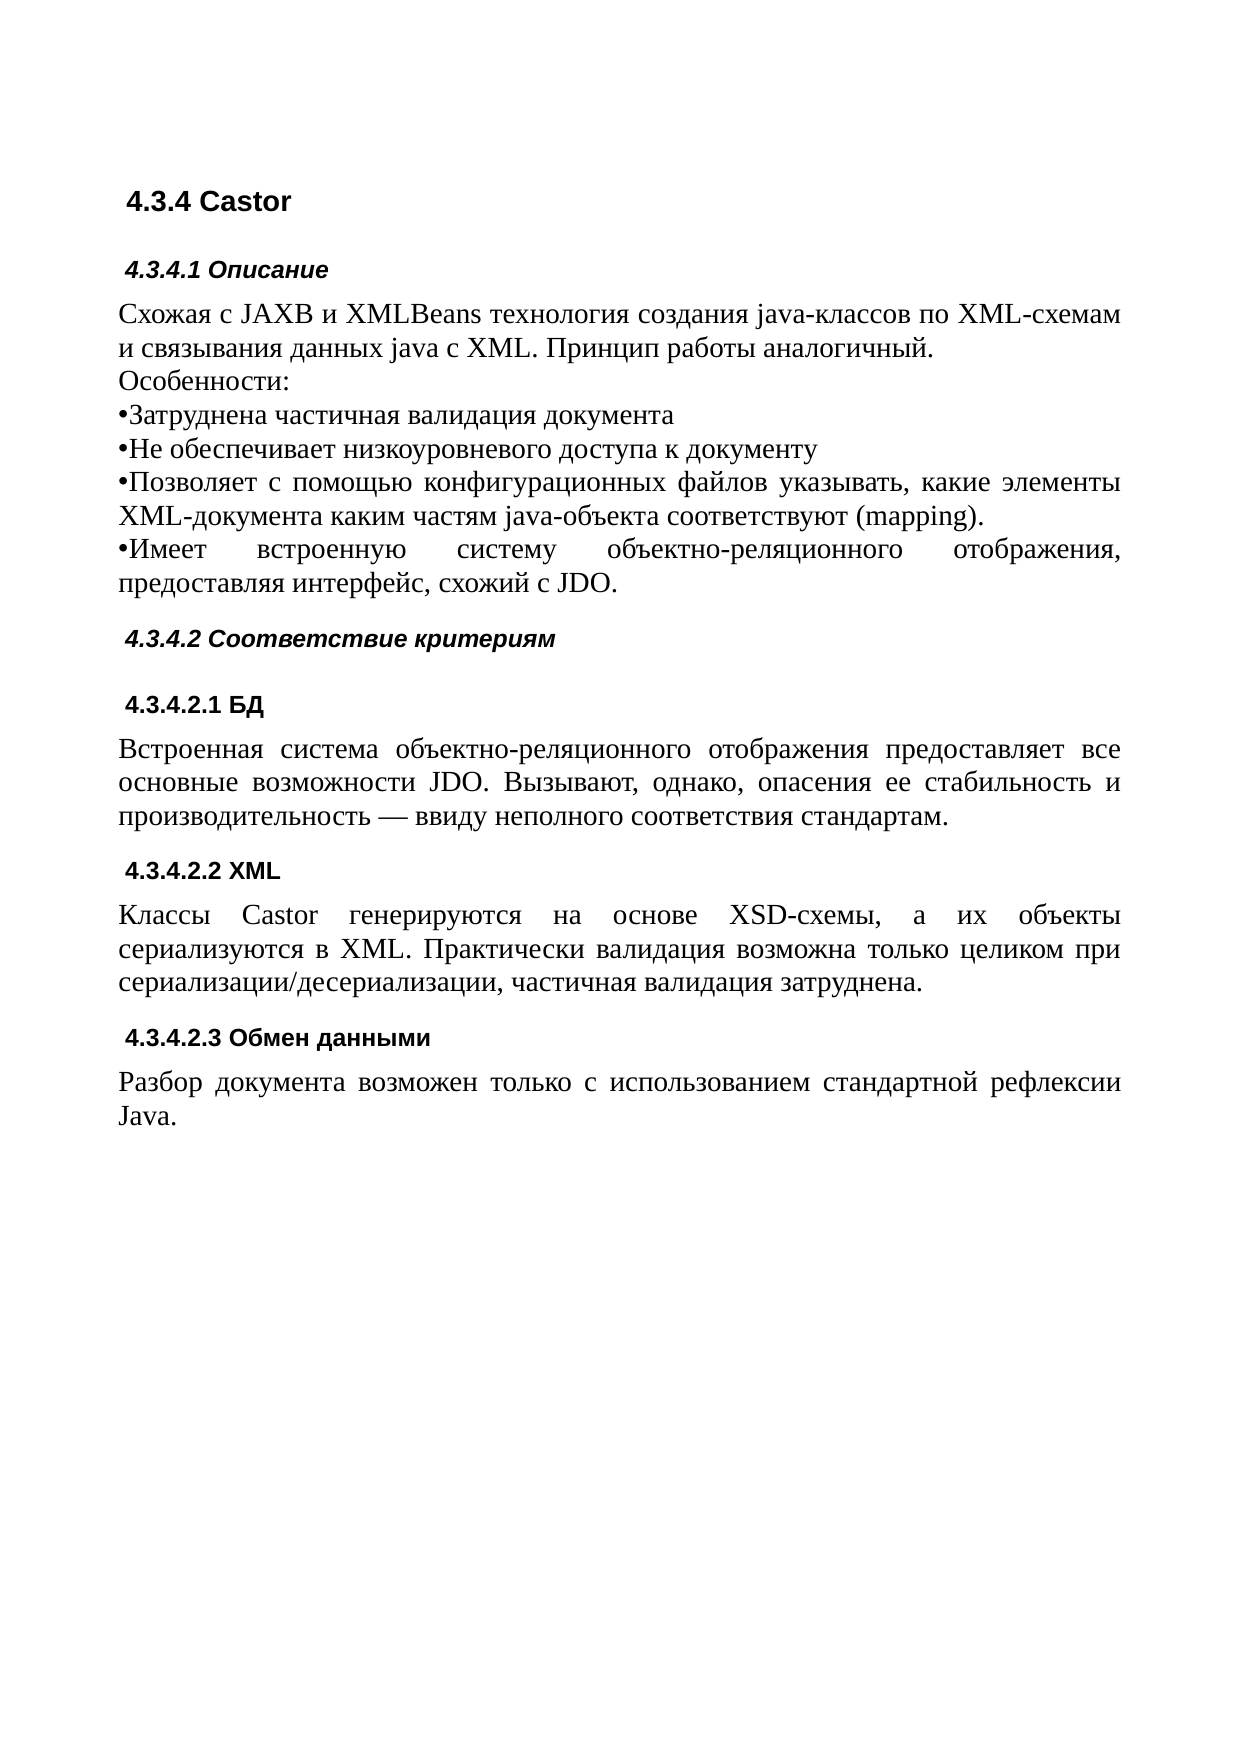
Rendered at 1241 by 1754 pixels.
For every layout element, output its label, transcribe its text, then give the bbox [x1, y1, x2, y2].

list Позволяет с помощью конфигурационных файлов указывать, какие элементы XML-документа каким частям java-объекта соответствуют (mapping). [118, 464, 1122, 532]
text Встроенная система объектно-реляционного отображения предоставляет все основные возможности JDO. Вызывают, однако, опасения ее стабильность и производительность — ввиду неполного соответствия стандартам. [118, 731, 1122, 831]
text Разбор документа возможен только с использованием стандартной рефлексии Java. [118, 1064, 1122, 1131]
subtitle Соответствие критериям [118, 624, 1122, 652]
list Имеет встроенную систему объектно-реляционного отображения, предоставляя интерфейс, схожий с JDO. [118, 532, 1122, 599]
list Затруднена частичная валидация документа [118, 397, 1122, 431]
subtitle XML [118, 856, 1122, 885]
subtitle Обмен данными [118, 1023, 1122, 1052]
subtitle Castor [118, 184, 1122, 218]
text Схожая с JAXB и XMLBeans технология создания java-классов по XML-схемам и связывания данных java c XML. Принцип работы аналогичный. [118, 296, 1122, 363]
text Особенности: [118, 363, 1122, 397]
text Классы Castor генерируются на основе XSD-схемы, а их объекты сериализуются в XML. Практически валидация возможна только целиком при сериализации/десериализации, частичная валидация затруднена. [118, 897, 1122, 998]
subtitle БД [118, 690, 1122, 718]
list Не обеспечивает низкоуровневого доступа к документу [118, 431, 1122, 464]
subtitle Описание [118, 255, 1122, 284]
